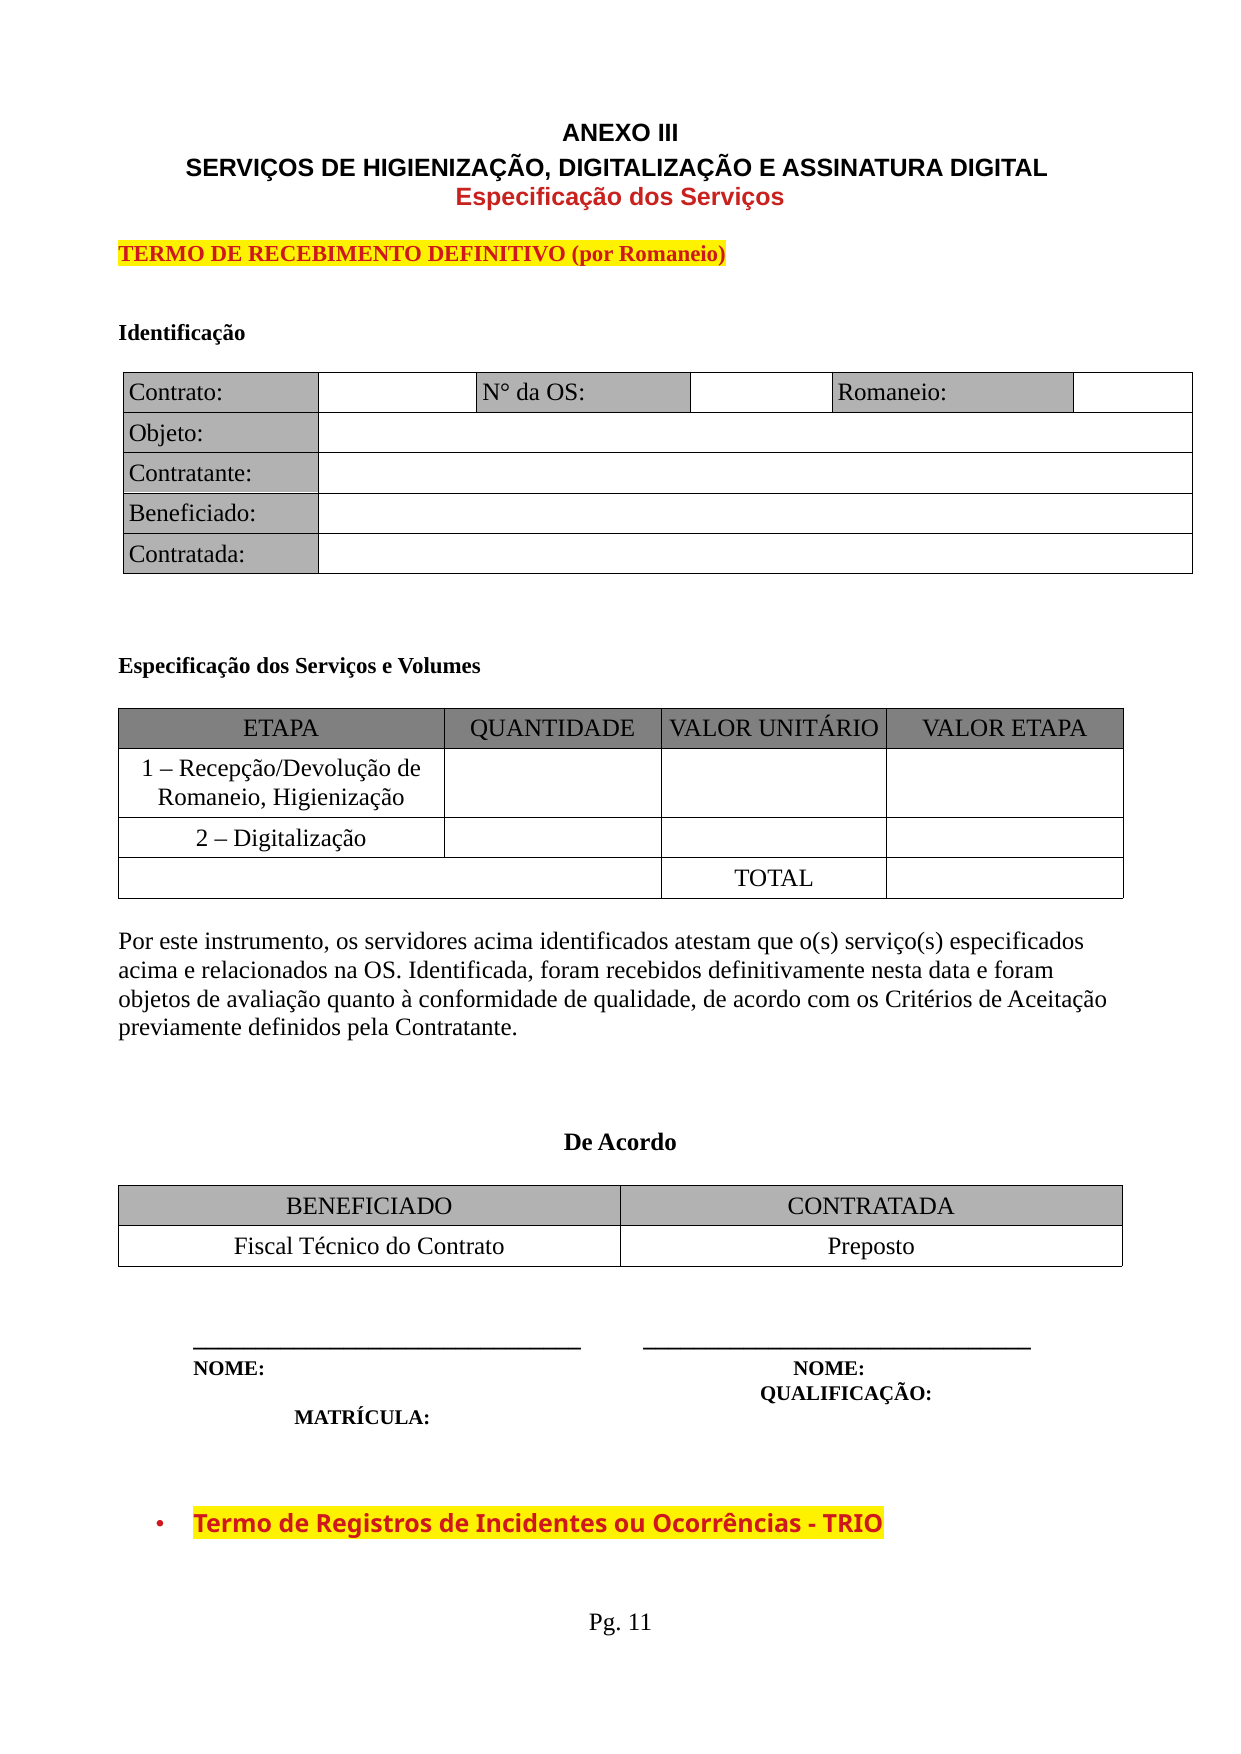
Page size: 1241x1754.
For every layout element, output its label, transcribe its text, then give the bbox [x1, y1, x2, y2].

table_cell [119, 858, 661, 897]
table_cell [887, 858, 1123, 897]
table_header Romaneio: [833, 373, 1073, 412]
text QUALIFICAÇÃO: [118, 1381, 1122, 1405]
text Especificação dos Serviços e Volumes [118, 652, 1122, 679]
text _______________________________ _______________________________ [118, 1323, 1122, 1352]
table_header [1074, 373, 1192, 412]
table_cell [445, 749, 661, 817]
table_cell TOTAL [662, 858, 886, 897]
text MATRÍCULA: [118, 1405, 1122, 1429]
table_header CONTRATADA [621, 1186, 1122, 1225]
table_cell Preposto [621, 1226, 1122, 1266]
table_cell Fiscal Técnico do Contrato [119, 1226, 620, 1266]
table_cell [445, 818, 661, 857]
text De Acordo [118, 1127, 1122, 1156]
table_cell [319, 453, 1192, 492]
table_cell [319, 534, 1192, 573]
table_cell Beneficiado: [124, 494, 318, 533]
table_cell 1 – Recepção/Devolução de Romaneio, Higienização [119, 749, 444, 817]
table_header VALOR UNITÁRIO [662, 709, 886, 748]
table_cell [662, 749, 886, 817]
table_cell Objeto: [124, 413, 318, 452]
table_header QUANTIDADE [445, 709, 661, 748]
table_header BENEFICIADO [119, 1186, 620, 1225]
table_cell [887, 749, 1123, 817]
table_cell Contratante: [124, 453, 318, 492]
table_header Contrato: [124, 373, 318, 412]
table_cell [662, 818, 886, 857]
table_cell 2 – Digitalização [119, 818, 444, 857]
table_cell [319, 494, 1192, 533]
table_header [319, 373, 476, 412]
table_header N° da OS: [477, 373, 690, 412]
text TERMO DE RECEBIMENTO DEFINITIVO (por Romaneio) [118, 240, 1122, 266]
text Identificação [118, 319, 1122, 345]
text NOME: NOME: [118, 1352, 1122, 1381]
table_header [691, 373, 832, 412]
table_cell Contratada: [124, 534, 318, 573]
table_header VALOR ETAPA [887, 709, 1123, 748]
table_header ETAPA [119, 709, 444, 748]
table_cell [887, 818, 1123, 857]
text Por este instrumento, os servidores acima identificados atestam que o(s) serviço(s) especificados acima e relacionados na OS. Identificada, foram recebidos definitivamente nesta data e foram objetos de avaliação quanto à conformidade de qualidade, de acordo com os Critérios de Aceitação previamente definidos pela Contratante. [118, 926, 1122, 1041]
table_cell [319, 413, 1192, 452]
list Termo de Registros de Incidentes ou Ocorrências - TRIO [156, 1506, 1122, 1539]
